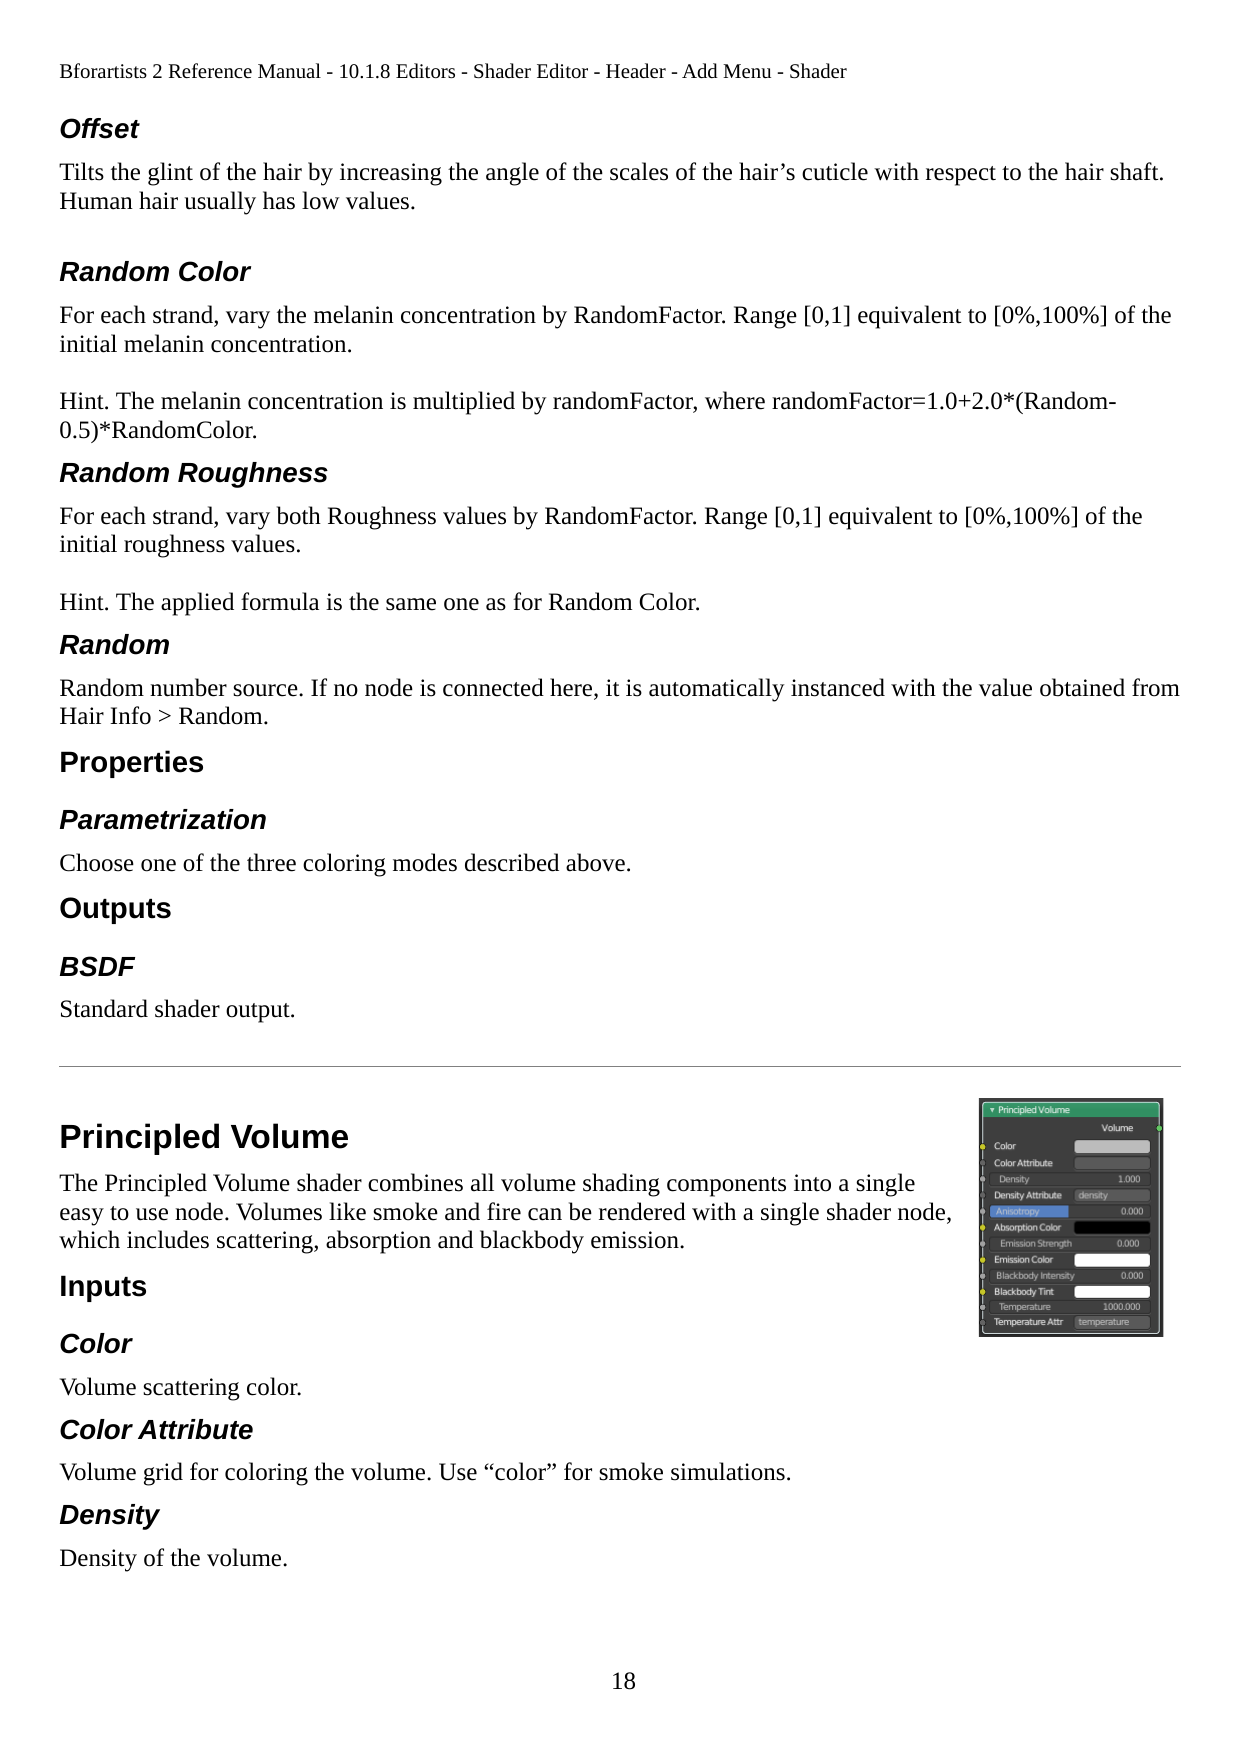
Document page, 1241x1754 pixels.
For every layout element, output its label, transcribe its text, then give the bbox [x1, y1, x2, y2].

text Choose one of the three coloring modes described above. [59, 848, 1181, 877]
subtitle Offset [59, 113, 1181, 144]
subtitle Properties [59, 745, 1181, 778]
subtitle Inputs [59, 1269, 978, 1302]
subtitle Density [59, 1499, 1181, 1531]
subtitle [1164, 1269, 1181, 1302]
text Standard shader output. [59, 994, 1181, 1023]
text For each strand, vary the melanin concentration by RandomFactor. Range [0,1] equivalent to [0%,100%] of the initial melanin concentration. [59, 300, 1181, 358]
subtitle Color [59, 1327, 1181, 1359]
text For each strand, vary both Roughness values by RandomFactor. Range [0,1] equivalent to [0%,100%] of the initial roughness values. [59, 501, 1181, 558]
subtitle Color Attribute [59, 1413, 1181, 1445]
subtitle Outputs [59, 891, 1181, 925]
subtitle Principled Volume [59, 1117, 978, 1155]
subtitle Random Roughness [59, 456, 1181, 488]
subtitle Random Color [59, 256, 1181, 288]
picture [978, 1098, 1164, 1337]
subtitle Parametrization [59, 803, 1181, 835]
text Density of the volume. [59, 1543, 1181, 1572]
subtitle [1164, 1117, 1181, 1155]
subtitle BSDF [59, 950, 1181, 982]
text Volume grid for coloring the volume. Use “color” for smoke simulations. [59, 1457, 1181, 1486]
text Random number source. If no node is connected here, it is automatically instanced with the value obtained from Hair Info > Random. [59, 673, 1181, 730]
subtitle Random [59, 628, 1181, 660]
text Volume scattering color. [59, 1372, 1181, 1401]
text The Principled Volume shader combines all volume shading components into a single easy to use node. Volumes like smoke and fire can be rendered with a single shader node, which includes scattering, absorption and blackbody emission. [59, 1168, 978, 1254]
text Hint. The applied formula is the same one as for Random Color. [59, 587, 1181, 616]
text Hint. The melanin concentration is multiplied by randomFactor, where randomFactor=1.0+2.0*(Random-0.5)*RandomColor. [59, 386, 1181, 444]
text Tilts the glint of the hair by increasing the angle of the scales of the hair’s cuticle with respect to the hair shaft. Human hair usually has low values. [59, 157, 1181, 214]
